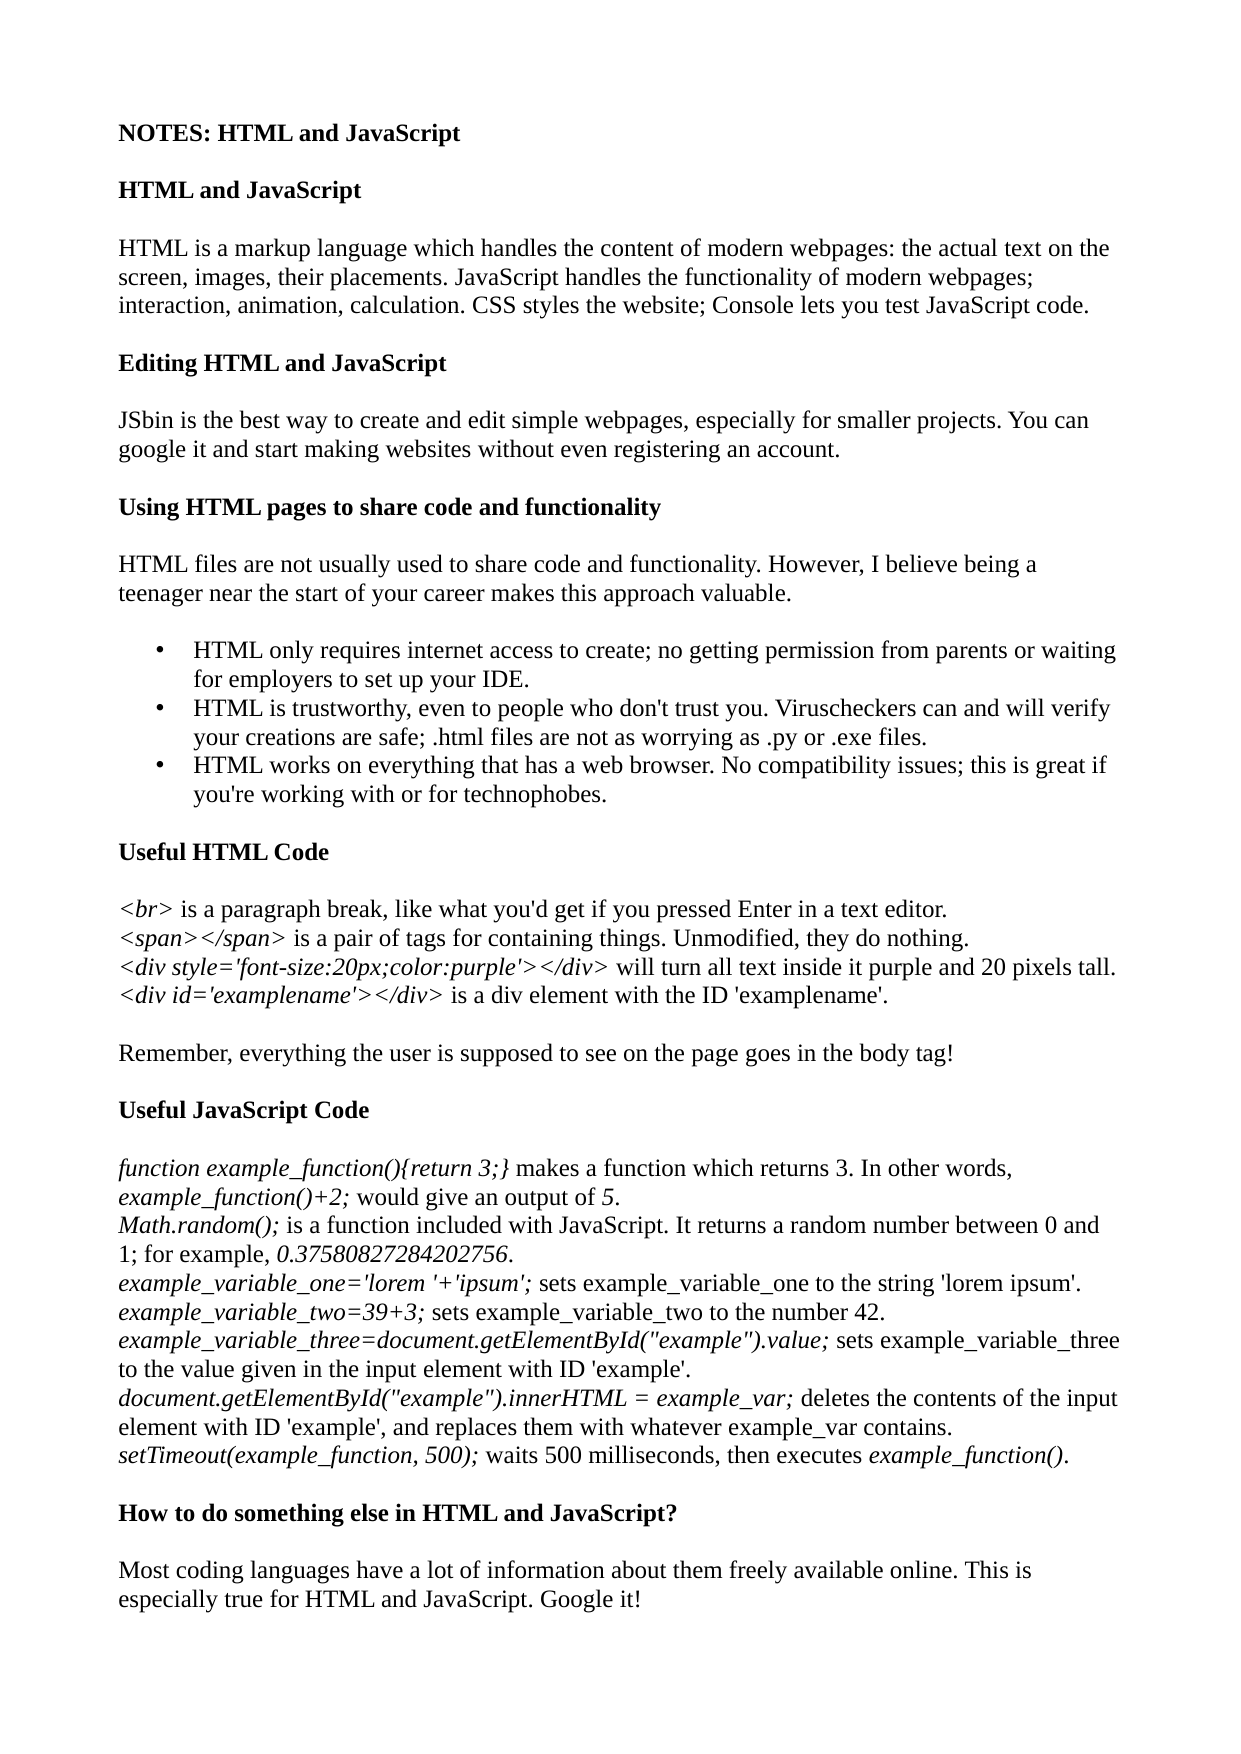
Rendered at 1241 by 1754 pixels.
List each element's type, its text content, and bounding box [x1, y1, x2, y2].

list HTML is trustworthy, even to people who don't trust you. Viruscheckers can and will verify your creations are safe; .html files are not as worrying as .py or .exe files. [156, 693, 1122, 751]
list HTML works on everything that has a web browser. No compatibility issues; this is great if you're working with or for technophobes. [156, 751, 1122, 808]
text Useful HTML Code [118, 837, 1122, 866]
text Using HTML pages to share code and functionality [118, 492, 1122, 521]
text How to do something else in HTML and JavaScript? [118, 1498, 1122, 1527]
text NOTES: HTML and JavaScript [118, 118, 1122, 147]
text setTimeout(example_function, 500); waits 500 milliseconds, then executes example_function(). [118, 1441, 1122, 1469]
text example_variable_two=39+3; sets example_variable_two to the number 42. [118, 1297, 1122, 1326]
text HTML and JavaScript [118, 176, 1122, 204]
text Most coding languages have a lot of information about them freely available online. This is especially true for HTML and JavaScript. Google it! [118, 1556, 1122, 1613]
text function example_function(){return 3;} makes a function which returns 3. In other words, example_function()+2; would give an output of 5. [118, 1153, 1122, 1211]
list HTML only requires internet access to create; no getting permission from parents or waiting for employers to set up your IDE. [156, 636, 1122, 693]
text HTML files are not usually used to share code and functionality. However, I believe being a teenager near the start of your career makes this approach valuable. [118, 549, 1122, 607]
text Math.random(); is a function included with JavaScript. It returns a random number between 0 and 1; for example, 0.37580827284202756. [118, 1211, 1122, 1268]
text document.getElementById("example").innerHTML = example_var; deletes the contents of the input element with ID 'example', and replaces them with whatever example_var contains. [118, 1383, 1122, 1441]
text Remember, everything the user is supposed to see on the page goes in the body tag! [118, 1038, 1122, 1067]
text JSbin is the best way to create and edit simple webpages, especially for smaller projects. You can google it and start making websites without even registering an account. [118, 406, 1122, 463]
text Useful JavaScript Code [118, 1096, 1122, 1124]
text example_variable_one='lorem '+'ipsum'; sets example_variable_one to the string 'lorem ipsum'. [118, 1268, 1122, 1297]
text <div style='font-size:20px;color:purple'></div> will turn all text inside it purple and 20 pixels tall. [118, 952, 1122, 981]
text <span></span> is a pair of tags for containing things. Unmodified, they do nothing. [118, 923, 1122, 952]
text example_variable_three=document.getElementById("example").value; sets example_variable_three to the value given in the input element with ID 'example'. [118, 1326, 1122, 1383]
text <br> is a paragraph break, like what you'd get if you pressed Enter in a text editor. [118, 894, 1122, 923]
text Editing HTML and JavaScript [118, 348, 1122, 377]
text HTML is a markup language which handles the content of modern webpages: the actual text on the screen, images, their placements. JavaScript handles the functionality of modern webpages; interaction, animation, calculation. CSS styles the website; Console lets you test JavaScript code. [118, 233, 1122, 319]
text <div id='examplename'></div> is a div element with the ID 'examplename'. [118, 981, 1122, 1009]
